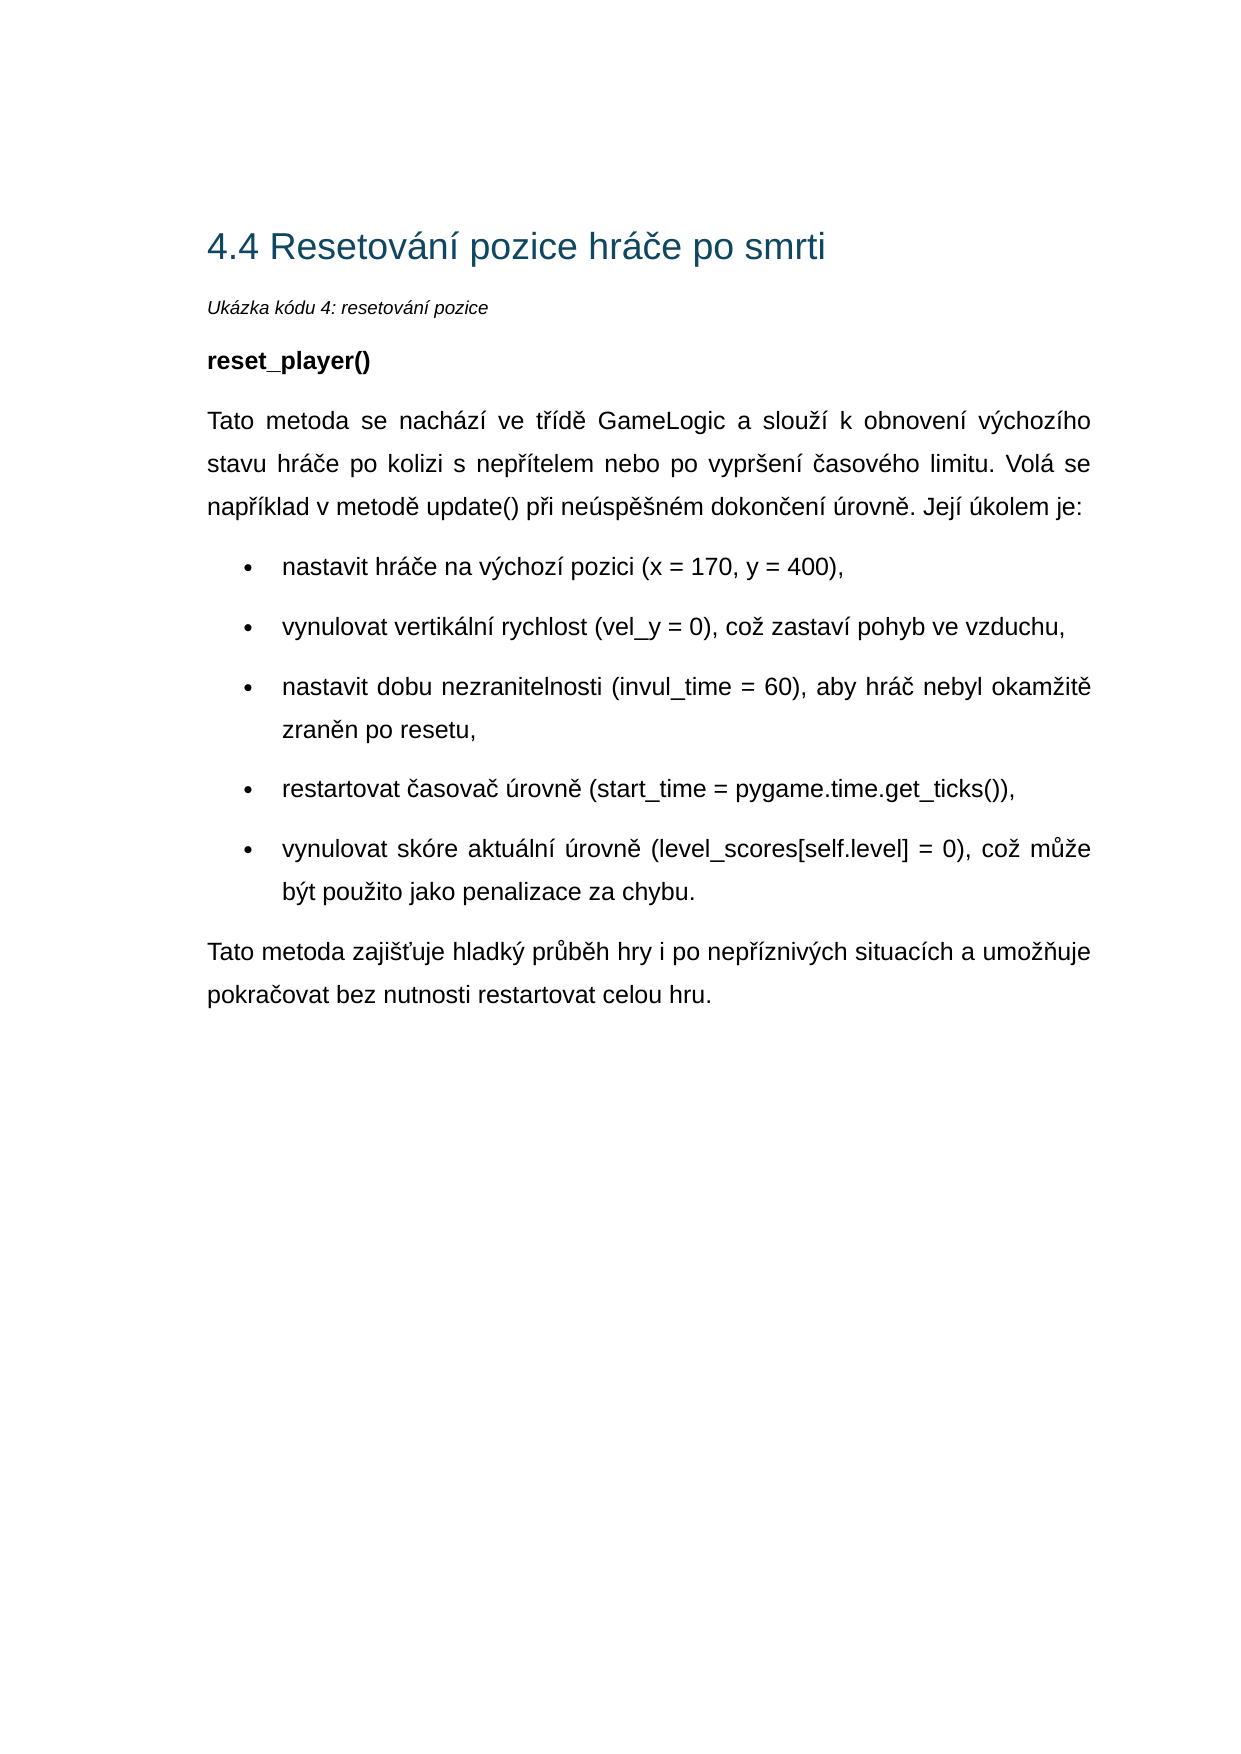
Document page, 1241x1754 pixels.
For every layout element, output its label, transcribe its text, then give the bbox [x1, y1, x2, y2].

list vynulovat skóre aktuální úrovně (level_scores[self.level] = 0), což může být použito jako penalizace za chybu. [244, 834, 1092, 906]
list vynulovat vertikální rychlost (vel_y = 0), což zastaví pohyb ve vzduchu, [244, 612, 1092, 641]
text Tato metoda se nachází ve třídě GameLogic a slouží k obnovení výchozího stavu hráče po kolizi s nepřítelem nebo po vypršení časového limitu. Volá se například v metodě update() při neúspěšném dokončení úrovně. Její úkolem je: [207, 406, 1092, 521]
list restartovat časovač úrovně (start_time = pygame.time.get_ticks()), [244, 774, 1092, 803]
text Tato metoda zajišťuje hladký průběh hry i po nepříznivých situacích a umožňuje pokračovat bez nutnosti restartovat celou hru. [207, 937, 1092, 1009]
text reset_player() [207, 346, 1092, 375]
list nastavit dobu nezranitelnosti (invul_time = 60), aby hráč nebyl okamžitě zraněn po resetu, [244, 672, 1092, 743]
subtitle 4.4 Resetování pozice hráče po smrti [207, 224, 1092, 267]
list nastavit hráče na výchozí pozici (x = 170, y = 400), [244, 552, 1092, 581]
text Ukázka kódu 4: resetování pozice [207, 297, 1092, 319]
